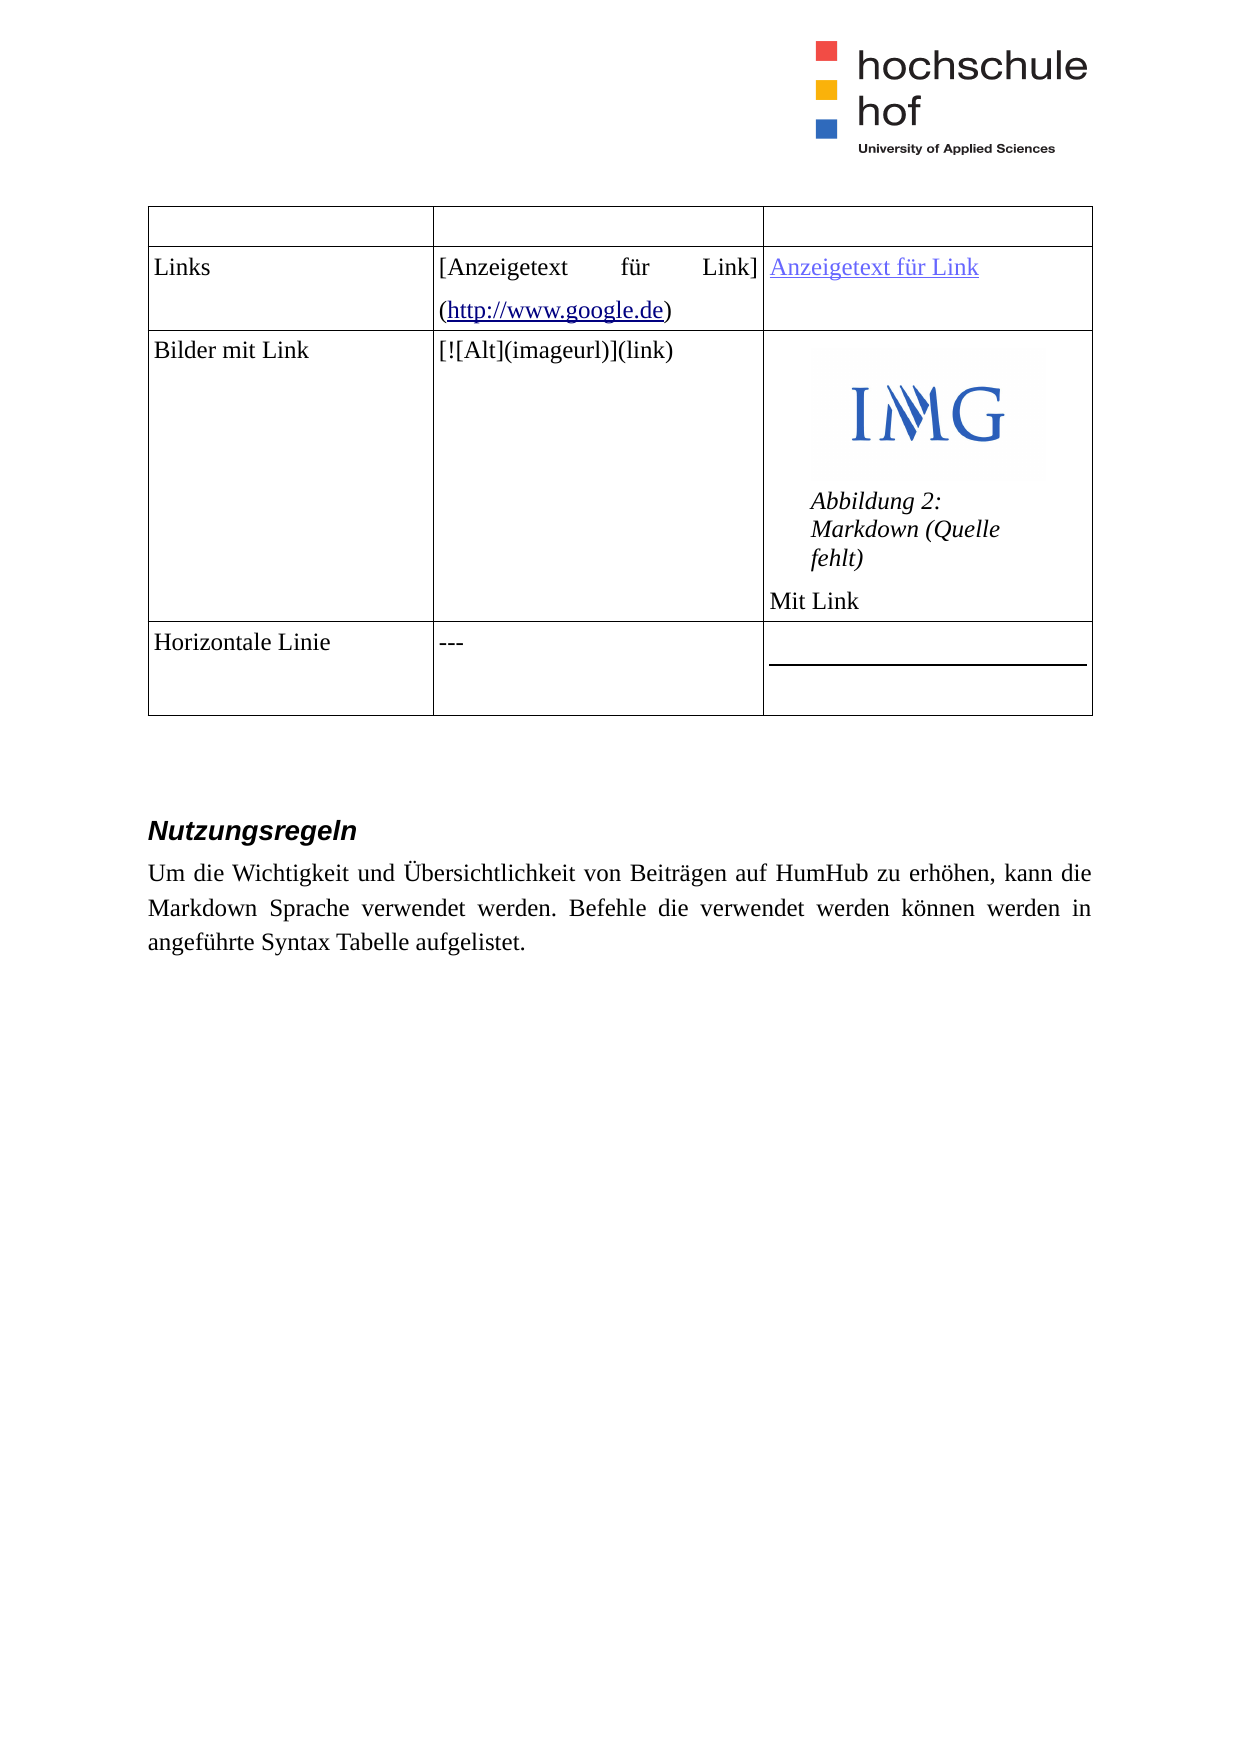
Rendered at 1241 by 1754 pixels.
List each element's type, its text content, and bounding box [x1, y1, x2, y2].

table_cell [764, 207, 1092, 246]
table_cell Links [149, 247, 433, 330]
table_cell Anzeigetext für Link [764, 247, 1092, 330]
table_cell [Anzeigetext für Link](http://www.google.de) [434, 247, 763, 330]
table_cell Horizontale Linie [149, 622, 433, 715]
table_cell [764, 622, 1092, 715]
text Um die Wichtigkeit und Übersichtlichkeit von Beiträgen auf HumHub zu erhöhen, kann die Markdown Sprache verwendet werden. Befehle die verwendet werden können werden in angeführte Syntax Tabelle aufgelistet. [148, 858, 1092, 956]
table_cell --- [434, 622, 763, 715]
picture [815, 41, 1087, 155]
subtitle Nutzungsregeln [148, 814, 1092, 846]
table_cell Bilder mit Link [149, 331, 433, 621]
table_cell [434, 207, 763, 246]
table_cell Mit Link [764, 331, 1092, 621]
table_cell [149, 207, 433, 246]
picture [810, 348, 1046, 481]
table_cell [![Alt](imageurl)](link) [434, 331, 763, 621]
